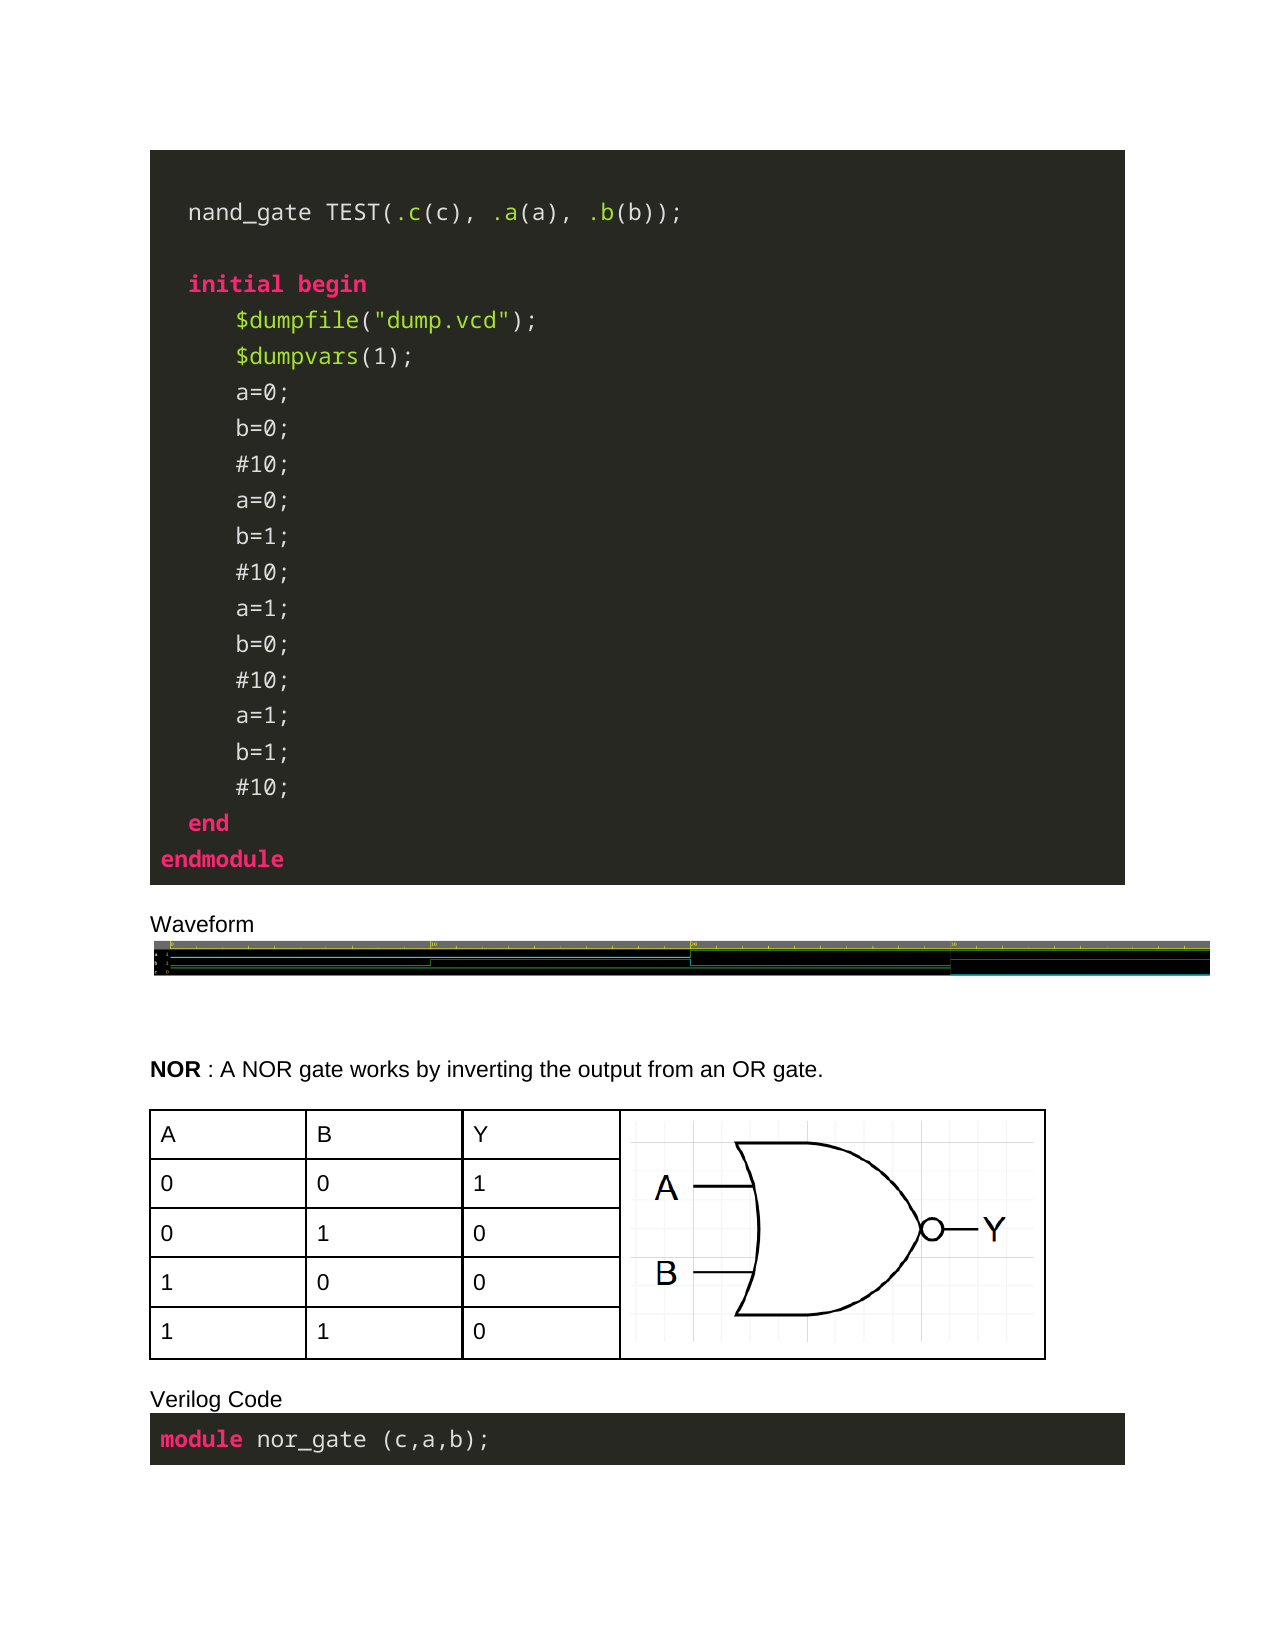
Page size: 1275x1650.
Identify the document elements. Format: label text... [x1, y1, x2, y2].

table_cell 0 [464, 1209, 619, 1256]
table_header B [307, 1111, 461, 1158]
text Waveform [150, 911, 1125, 937]
table_cell 0 [151, 1209, 305, 1256]
table_cell 0 [307, 1258, 461, 1306]
table_cell 0 [464, 1258, 619, 1306]
table_cell 1 [307, 1209, 461, 1256]
text NOR : A NOR gate works by inverting the output from an OR gate. [150, 1056, 1125, 1082]
table_cell 1 [151, 1258, 305, 1306]
table_header Y [464, 1111, 619, 1158]
table_cell 0 [464, 1308, 619, 1358]
table_header A [151, 1111, 305, 1158]
table_header [621, 1111, 1044, 1358]
table_cell 1 [464, 1160, 619, 1207]
table_cell 0 [151, 1160, 305, 1207]
picture [150, 937, 1210, 977]
table_cell 0 [307, 1160, 461, 1207]
picture [630, 1121, 1034, 1342]
table_cell 1 [307, 1308, 461, 1358]
table_header module nor_gate (c,a,b); [150, 1413, 1125, 1465]
text Verilog Code [150, 1386, 1125, 1413]
table_cell 1 [151, 1308, 305, 1358]
table_header nand_gate TEST(.c(c), .a(a), .b(b)); initial begin $dumpfile("dump.vcd"); $dumpvars(1); a=0; b=0; #10; a=0; b=1; #10; a=1; b=0; #10; a=1; b=1; #10; end endmodule [150, 150, 1125, 885]
